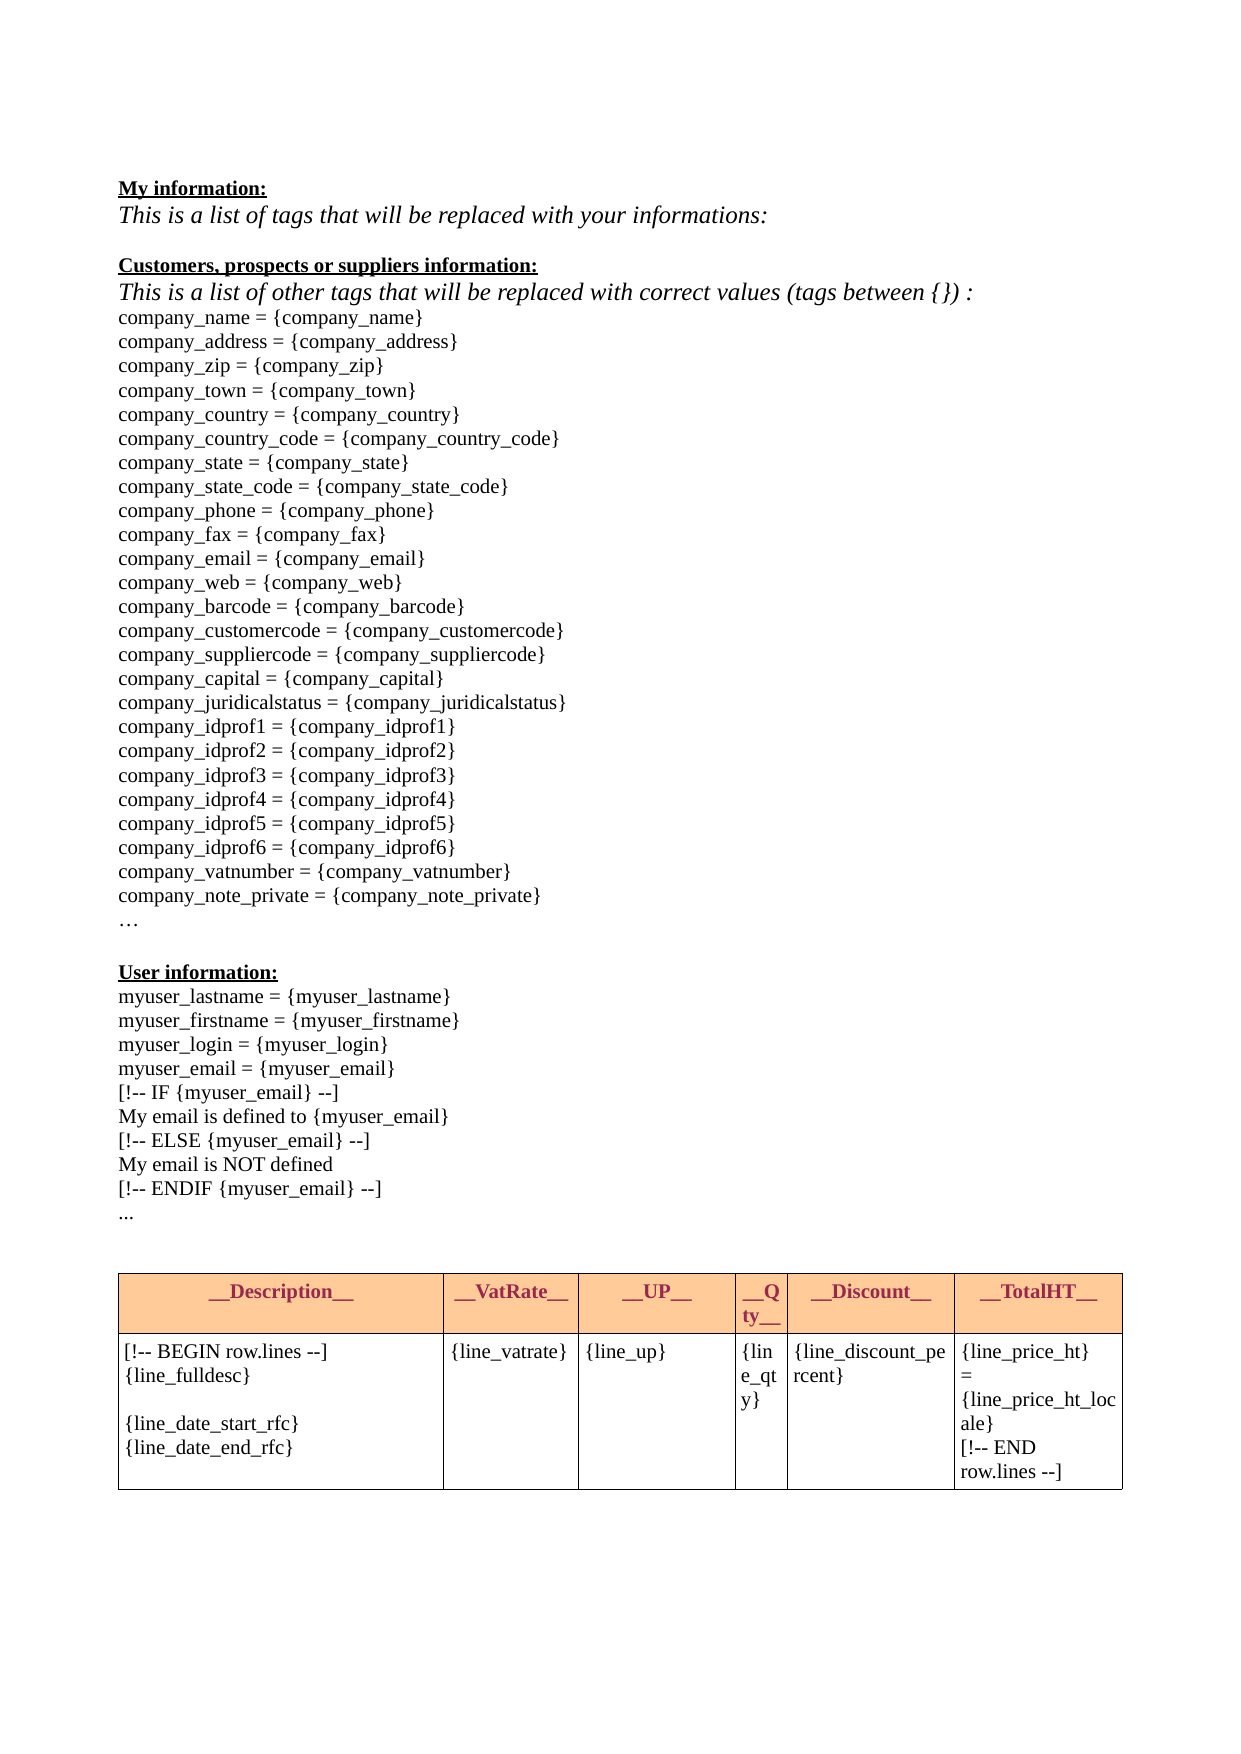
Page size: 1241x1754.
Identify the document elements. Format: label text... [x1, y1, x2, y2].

text My information: [118, 176, 1122, 200]
text company_state_code = {company_state_code} [118, 474, 1122, 498]
text ... [118, 1200, 1122, 1224]
text company_customercode = {company_customercode} [118, 618, 1122, 642]
text company_barcode = {company_barcode} [118, 594, 1122, 618]
text My email is NOT defined [118, 1152, 1122, 1176]
table_header __Qty__ [736, 1274, 787, 1333]
table_cell {line_vatrate} [444, 1334, 578, 1489]
text … [118, 907, 1122, 931]
text company_capital = {company_capital} [118, 666, 1122, 690]
text Customers, prospects or suppliers information: [118, 252, 1122, 277]
text company_zip = {company_zip} [118, 353, 1122, 377]
text company_web = {company_web} [118, 570, 1122, 594]
text company_fax = {company_fax} [118, 522, 1122, 546]
table_header __TotalHT__ [955, 1274, 1122, 1333]
table_header __Discount__ [788, 1274, 954, 1333]
text This is a list of other tags that will be replaced with correct values (tags between {}) : [118, 277, 1122, 305]
text company_town = {company_town} [118, 377, 1122, 402]
text [!-- ENDIF {myuser_email} --] [118, 1176, 1122, 1200]
text company_state = {company_state} [118, 450, 1122, 474]
text company_address = {company_address} [118, 329, 1122, 353]
table_cell {line_qty} [736, 1334, 787, 1489]
text myuser_firstname = {myuser_firstname} [118, 1008, 1122, 1032]
text company_idprof1 = {company_idprof1} [118, 714, 1122, 738]
text myuser_login = {myuser_login} [118, 1032, 1122, 1056]
text [!-- IF {myuser_email} --] [118, 1080, 1122, 1104]
text company_phone = {company_phone} [118, 498, 1122, 522]
text myuser_email = {myuser_email} [118, 1056, 1122, 1080]
text company_name = {company_name} [118, 305, 1122, 329]
text myuser_lastname = {myuser_lastname} [118, 984, 1122, 1008]
table_header __Description__ [119, 1274, 443, 1333]
text company_idprof3 = {company_idprof3} [118, 762, 1122, 787]
text company_country = {company_country} [118, 402, 1122, 426]
text company_email = {company_email} [118, 546, 1122, 570]
table_header __UP__ [579, 1274, 735, 1333]
table_cell {line_price_ht} = {line_price_ht_locale} [!-- END row.lines --] [955, 1334, 1122, 1489]
text company_suppliercode = {company_suppliercode} [118, 642, 1122, 666]
text company_juridicalstatus = {company_juridicalstatus} [118, 690, 1122, 714]
text This is a list of tags that will be replaced with your informations: [118, 200, 1122, 228]
text company_note_private = {company_note_private} [118, 883, 1122, 907]
text User information: [118, 960, 1122, 984]
text company_idprof6 = {company_idprof6} [118, 835, 1122, 859]
text [!-- ELSE {myuser_email} --] [118, 1128, 1122, 1152]
table_cell [!-- BEGIN row.lines --]{line_fulldesc} {line_date_start_rfc} {line_date_end_rfc} [119, 1334, 443, 1489]
table_cell {line_up} [579, 1334, 735, 1489]
text company_vatnumber = {company_vatnumber} [118, 859, 1122, 883]
table_cell {line_discount_percent} [788, 1334, 954, 1489]
text company_idprof5 = {company_idprof5} [118, 811, 1122, 835]
text company_idprof2 = {company_idprof2} [118, 738, 1122, 762]
text My email is defined to {myuser_email} [118, 1104, 1122, 1128]
table_header __VatRate__ [444, 1274, 578, 1333]
text company_country_code = {company_country_code} [118, 426, 1122, 450]
text company_idprof4 = {company_idprof4} [118, 787, 1122, 811]
